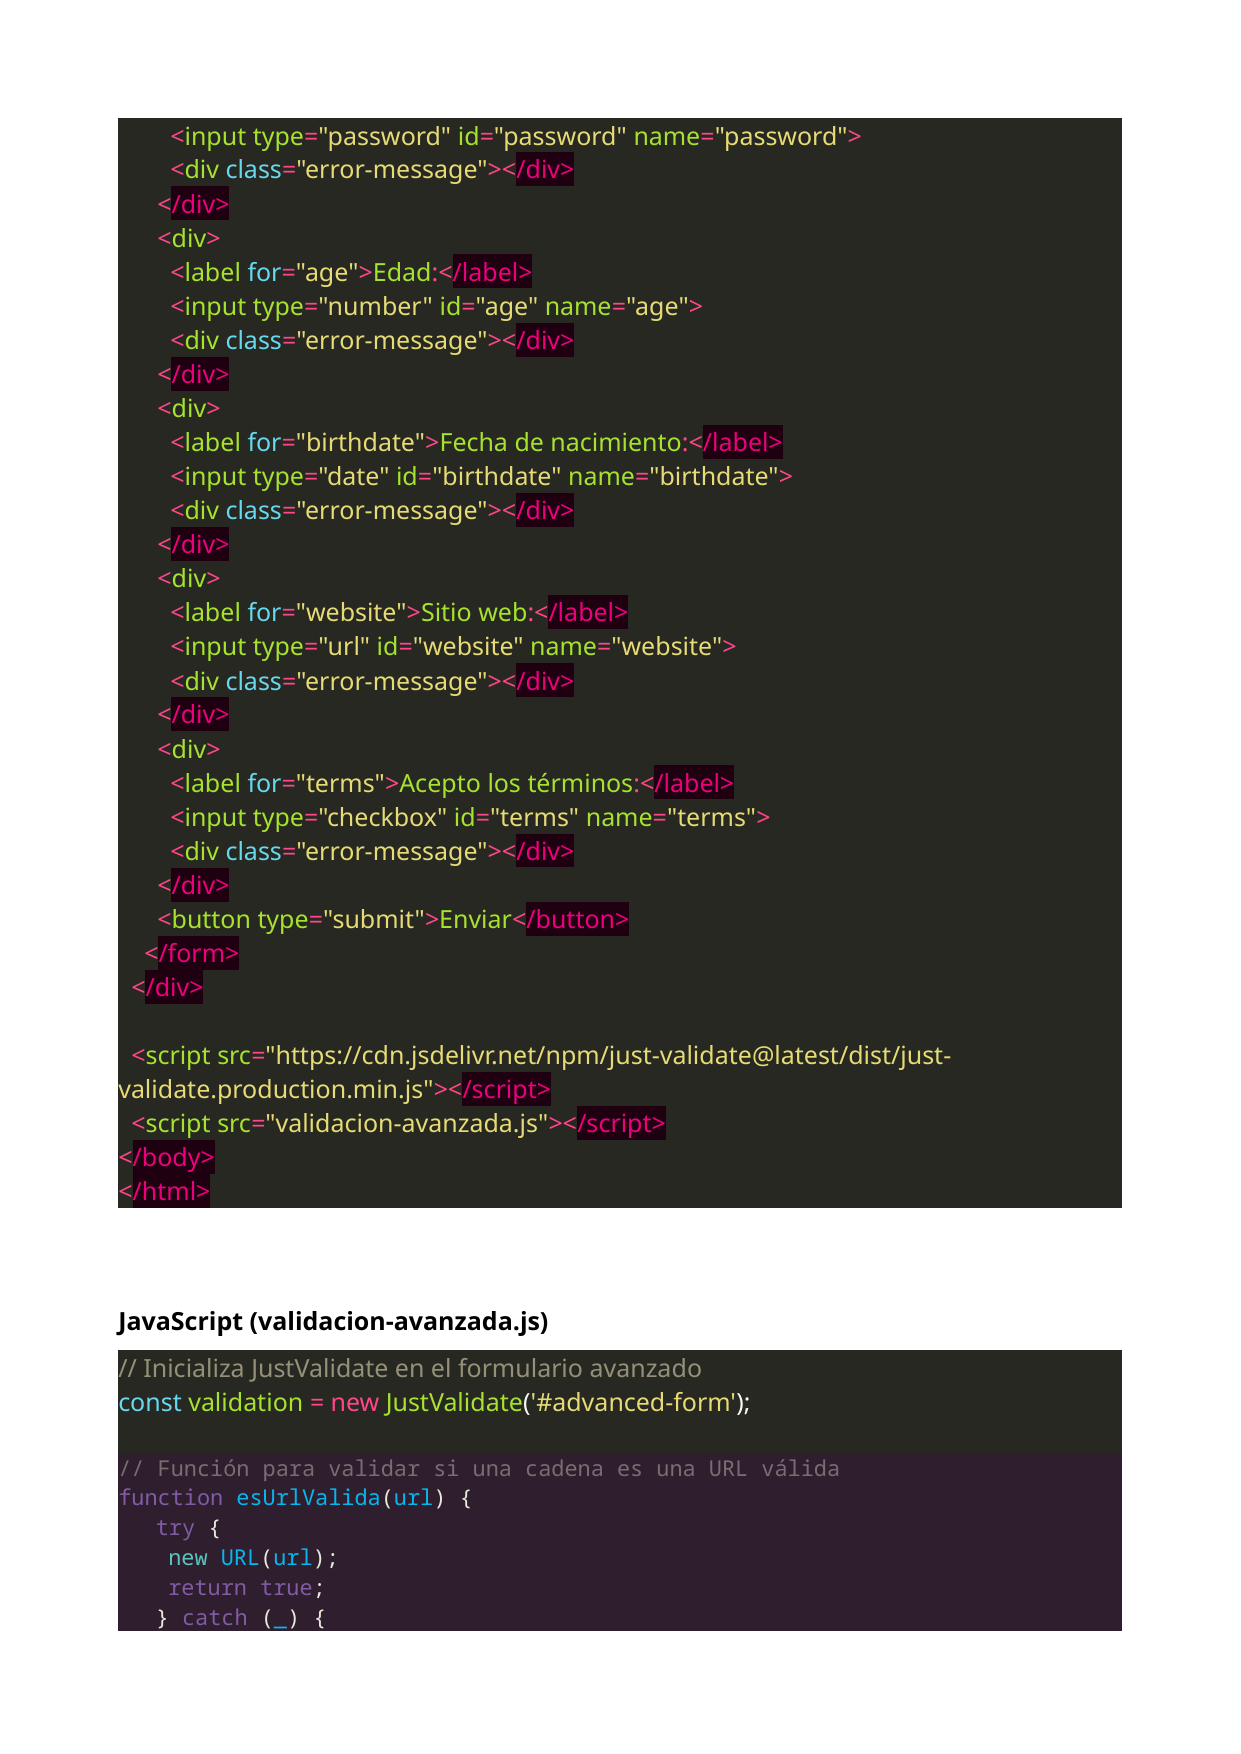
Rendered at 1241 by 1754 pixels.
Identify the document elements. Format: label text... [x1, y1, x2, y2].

text // Función para validar si una cadena es una URL válida [118, 1453, 1122, 1482]
text try { [118, 1512, 1122, 1542]
text <div> [118, 391, 1122, 425]
text <input type="number" id="age" name="age"> [118, 288, 1122, 322]
text <div class="error-message"></div> [118, 663, 1122, 697]
text </div> [118, 527, 1122, 561]
text <input type="date" id="birthdate" name="birthdate"> [118, 459, 1122, 493]
text </html> [118, 1174, 1122, 1208]
text <div class="error-message"></div> [118, 833, 1122, 867]
text <div> [118, 731, 1122, 765]
text <label for="website">Sitio web:</label> [118, 595, 1122, 629]
text <div class="error-message"></div> [118, 152, 1122, 186]
text <div class="error-message"></div> [118, 493, 1122, 527]
text <div class="error-message"></div> [118, 322, 1122, 357]
text } catch (_) { [118, 1602, 1122, 1631]
text function esUrlValida(url) { [118, 1482, 1122, 1512]
text </div> [118, 970, 1122, 1004]
text <button type="submit">Enviar</button> [118, 902, 1122, 936]
text <label for="age">Edad:</label> [118, 254, 1122, 288]
text </body> [118, 1140, 1122, 1174]
text </div> [118, 867, 1122, 902]
text <input type="url" id="website" name="website"> [118, 629, 1122, 663]
subtitle JavaScript (validacion-avanzada.js) [118, 1304, 1122, 1338]
text <script src="https://cdn.jsdelivr.net/npm/just-validate@latest/dist/just-validate.production.min.js"></script> [118, 1038, 1122, 1106]
text </form> [118, 936, 1122, 970]
text <input type="password" id="password" name="password"> [118, 118, 1122, 152]
text <script src="validacion-avanzada.js"></script> [118, 1106, 1122, 1140]
text <input type="checkbox" id="terms" name="terms"> [118, 799, 1122, 833]
text new URL(url); [118, 1542, 1122, 1572]
text <div> [118, 220, 1122, 254]
text </div> [118, 357, 1122, 391]
text </div> [118, 186, 1122, 220]
text const validation = new JustValidate('#advanced-form'); [118, 1384, 1122, 1418]
text // Inicializa JustValidate en el formulario avanzado [118, 1350, 1122, 1384]
text <div> [118, 561, 1122, 595]
text <label for="birthdate">Fecha de nacimiento:</label> [118, 425, 1122, 459]
text </div> [118, 697, 1122, 731]
text return true; [118, 1572, 1122, 1602]
text <label for="terms">Acepto los términos:</label> [118, 765, 1122, 799]
